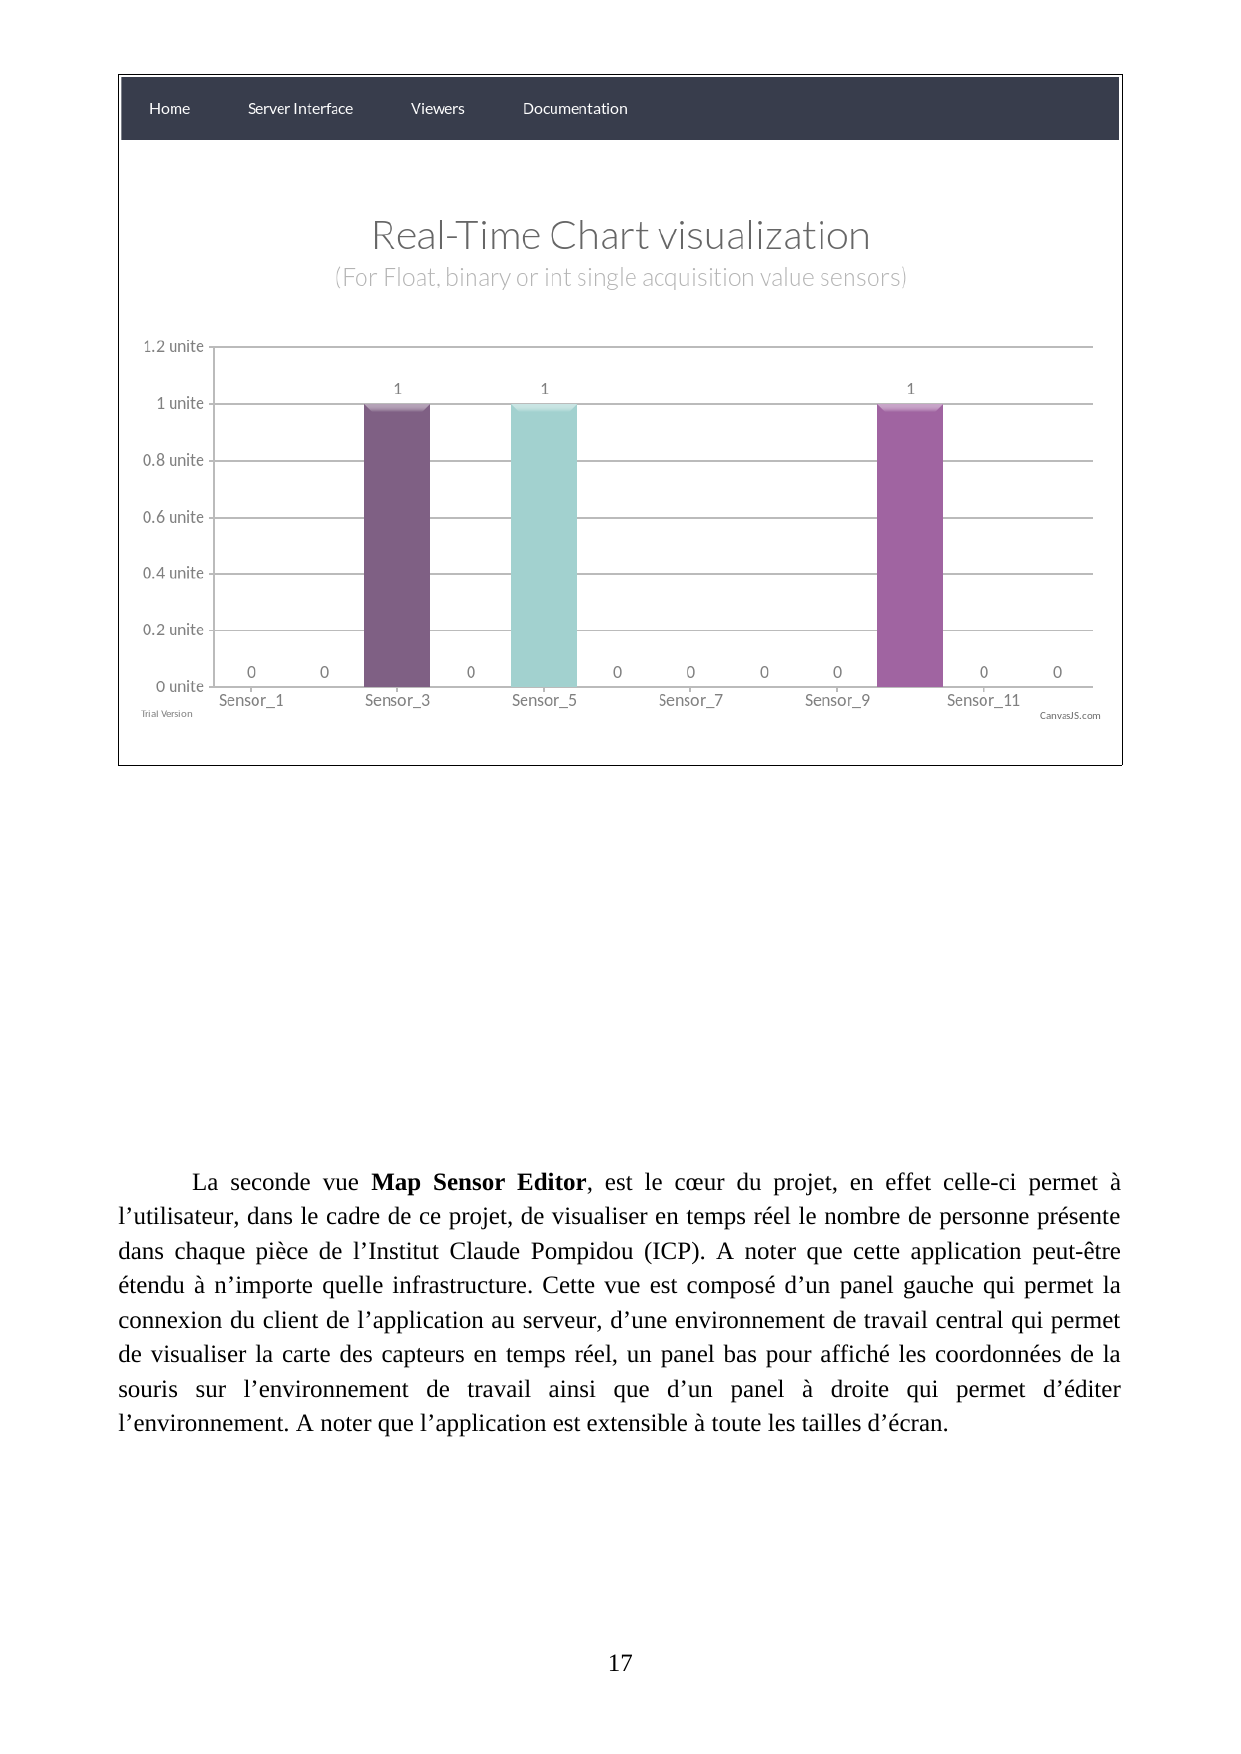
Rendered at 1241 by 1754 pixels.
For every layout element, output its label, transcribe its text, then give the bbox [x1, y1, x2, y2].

text La seconde vue Map Sensor Editor, est le cœur du projet, en effet celle-ci permet à l’utilisateur, dans le cadre de ce projet, de visualiser en temps réel le nombre de personne présente dans chaque pièce de l’Institut Claude Pompidou (ICP). A noter que cette application peut-être étendu à n’importe quelle infrastructure. Cette vue est composé d’un panel gauche qui permet la connexion du client de l’application au serveur, d’une environnement de travail central qui permet de visualiser la carte des capteurs en temps réel, un panel bas pour affiché les coordonnées de la souris sur l’environnement de travail ainsi que d’un panel à droite qui permet d’éditer l’environnement. A noter que l’application est extensible à toute les tailles d’écran. [118, 1167, 1122, 1437]
picture [121, 77, 1119, 763]
